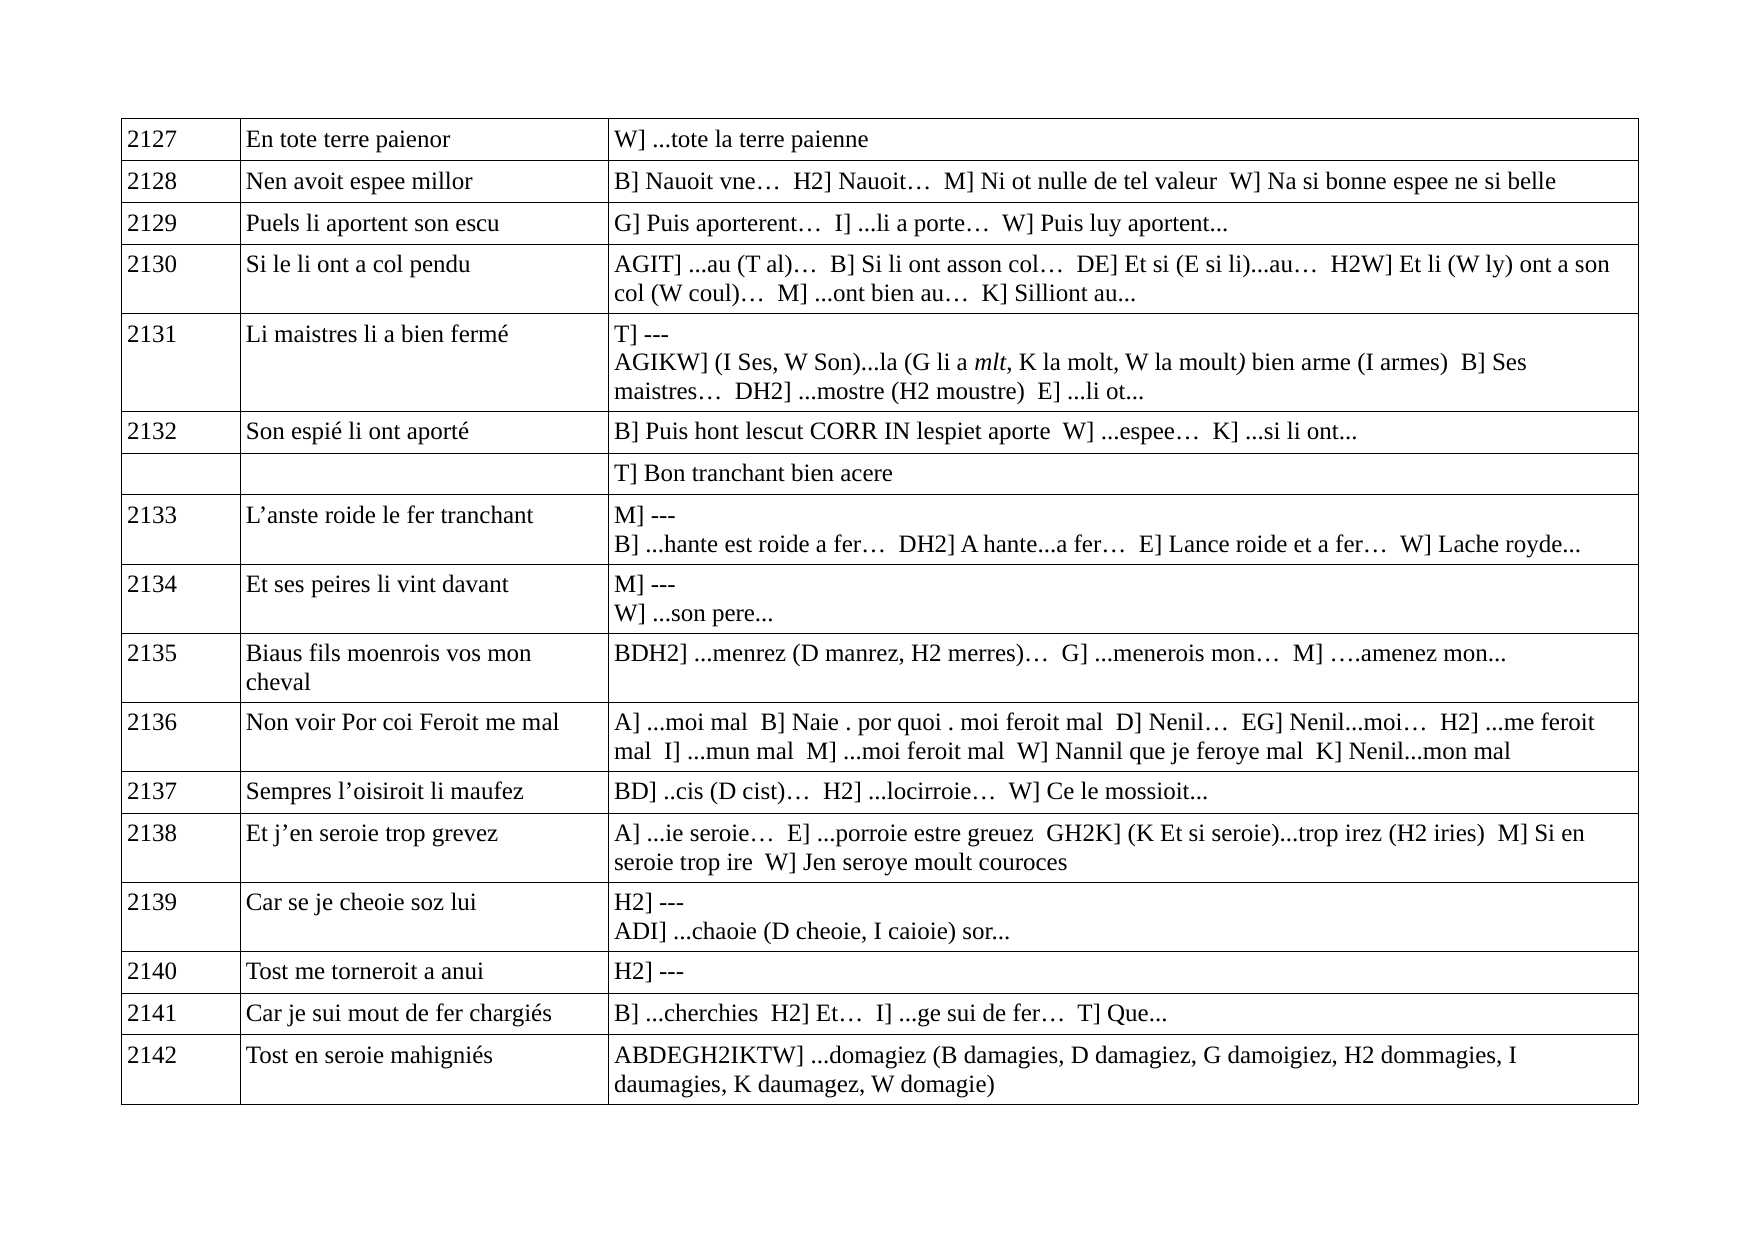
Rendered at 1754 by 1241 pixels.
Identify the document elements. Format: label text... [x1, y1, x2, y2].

table_cell H2] --- [609, 952, 1638, 992]
table_cell H2] --- ADI] ...chaoie (D cheoie, I caioie) sor... [609, 883, 1638, 951]
table_cell 2133 [122, 495, 240, 563]
table_cell A] ...moi mal B] Naie . por quoi . moi feroit mal D] Nenil… EG] Nenil...moi… H2] ...me feroit mal I] ...mun mal M] ...moi feroit mal W] Nannil que je feroye mal K] Nenil...mon mal [609, 703, 1638, 771]
table_cell 2127 [122, 119, 240, 160]
table_cell T] Bon tranchant bien acere [609, 454, 1638, 494]
table_cell Nen avoit espee millor [241, 161, 608, 202]
table_cell Non voir Por coi Feroit me mal [241, 703, 608, 771]
table_cell Biaus fils moenrois vos mon cheval [241, 634, 608, 702]
table_cell T] --- AGIKW] (I Ses, W Son)...la (G li a mlt, K la molt, W la moult) bien arme (I armes) B] Ses maistres… DH2] ...mostre (H2 moustre) E] ...li ot... [609, 314, 1638, 411]
table_cell Puels li aportent son escu [241, 203, 608, 244]
table_cell 2130 [122, 245, 240, 313]
table_cell A] ...ie seroie… E] ...porroie estre greuez GH2K] (K Et si seroie)...trop irez (H2 iries) M] Si en seroie trop ire W] Jen seroye moult couroces [609, 814, 1638, 882]
table_cell AGIT] ...au (T al)… B] Si li ont asson col… DE] Et si (E si li)...au… H2W] Et li (W ly) ont a son col (W coul)… M] ...ont bien au… K] Silliont au... [609, 245, 1638, 313]
table_cell 2141 [122, 994, 240, 1034]
table_cell 2140 [122, 952, 240, 992]
table_cell 2136 [122, 703, 240, 771]
table_cell Si le li ont a col pendu [241, 245, 608, 313]
table_cell Et ses peires li vint davant [241, 565, 608, 632]
table_cell 2131 [122, 314, 240, 411]
table_cell M] --- W] ...son pere... [609, 565, 1638, 632]
table_cell BDH2] ...menrez (D manrez, H2 merres)… G] ...menerois mon… M] ….amenez mon... [609, 634, 1638, 702]
table_cell En tote terre paienor [241, 119, 608, 160]
table_cell 2137 [122, 772, 240, 812]
table_cell Tost en seroie mahigniés [241, 1035, 608, 1103]
table_cell 2128 [122, 161, 240, 202]
table_cell B] Nauoit vne… H2] Nauoit… M] Ni ot nulle de tel valeur W] Na si bonne espee ne si belle [609, 161, 1638, 202]
table_cell G] Puis aporterent… I] ...li a porte… W] Puis luy aportent... [609, 203, 1638, 244]
table_cell Car se je cheoie soz lui [241, 883, 608, 951]
table_cell 2138 [122, 814, 240, 882]
table_cell Tost me torneroit a anui [241, 952, 608, 992]
table_cell Et j’en seroie trop grevez [241, 814, 608, 882]
table_cell 2134 [122, 565, 240, 632]
table_cell B] Puis hont lescut CORR IN lespiet aporte W] ...espee… K] ...si li ont... [609, 412, 1638, 452]
table_cell BD] ..cis (D cist)… H2] ...locirroie… W] Ce le mossioit... [609, 772, 1638, 812]
table_cell 2135 [122, 634, 240, 702]
table_cell 2132 [122, 412, 240, 452]
table_cell 2142 [122, 1035, 240, 1103]
table_cell Son espié li ont aporté [241, 412, 608, 452]
table_cell Car je sui mout de fer chargiés [241, 994, 608, 1034]
table_cell [241, 454, 608, 494]
table_cell L’anste roide le fer tranchant [241, 495, 608, 563]
table_cell Li maistres li a bien fermé [241, 314, 608, 411]
table_cell 2139 [122, 883, 240, 951]
table_cell W] ...tote la terre paienne [609, 119, 1638, 160]
table_cell Sempres l’oisiroit li maufez [241, 772, 608, 812]
table_cell 2129 [122, 203, 240, 244]
table_cell [122, 454, 240, 494]
table_cell M] --- B] ...hante est roide a fer… DH2] A hante...a fer… E] Lance roide et a fer… W] Lache royde... [609, 495, 1638, 563]
table_cell B] ...cherchies H2] Et… I] ...ge sui de fer… T] Que... [609, 994, 1638, 1034]
table_cell ABDEGH2IKTW] ...domagiez (B damagies, D damagiez, G damoigiez, H2 dommagies, I daumagies, K daumagez, W domagie) [609, 1035, 1638, 1103]
